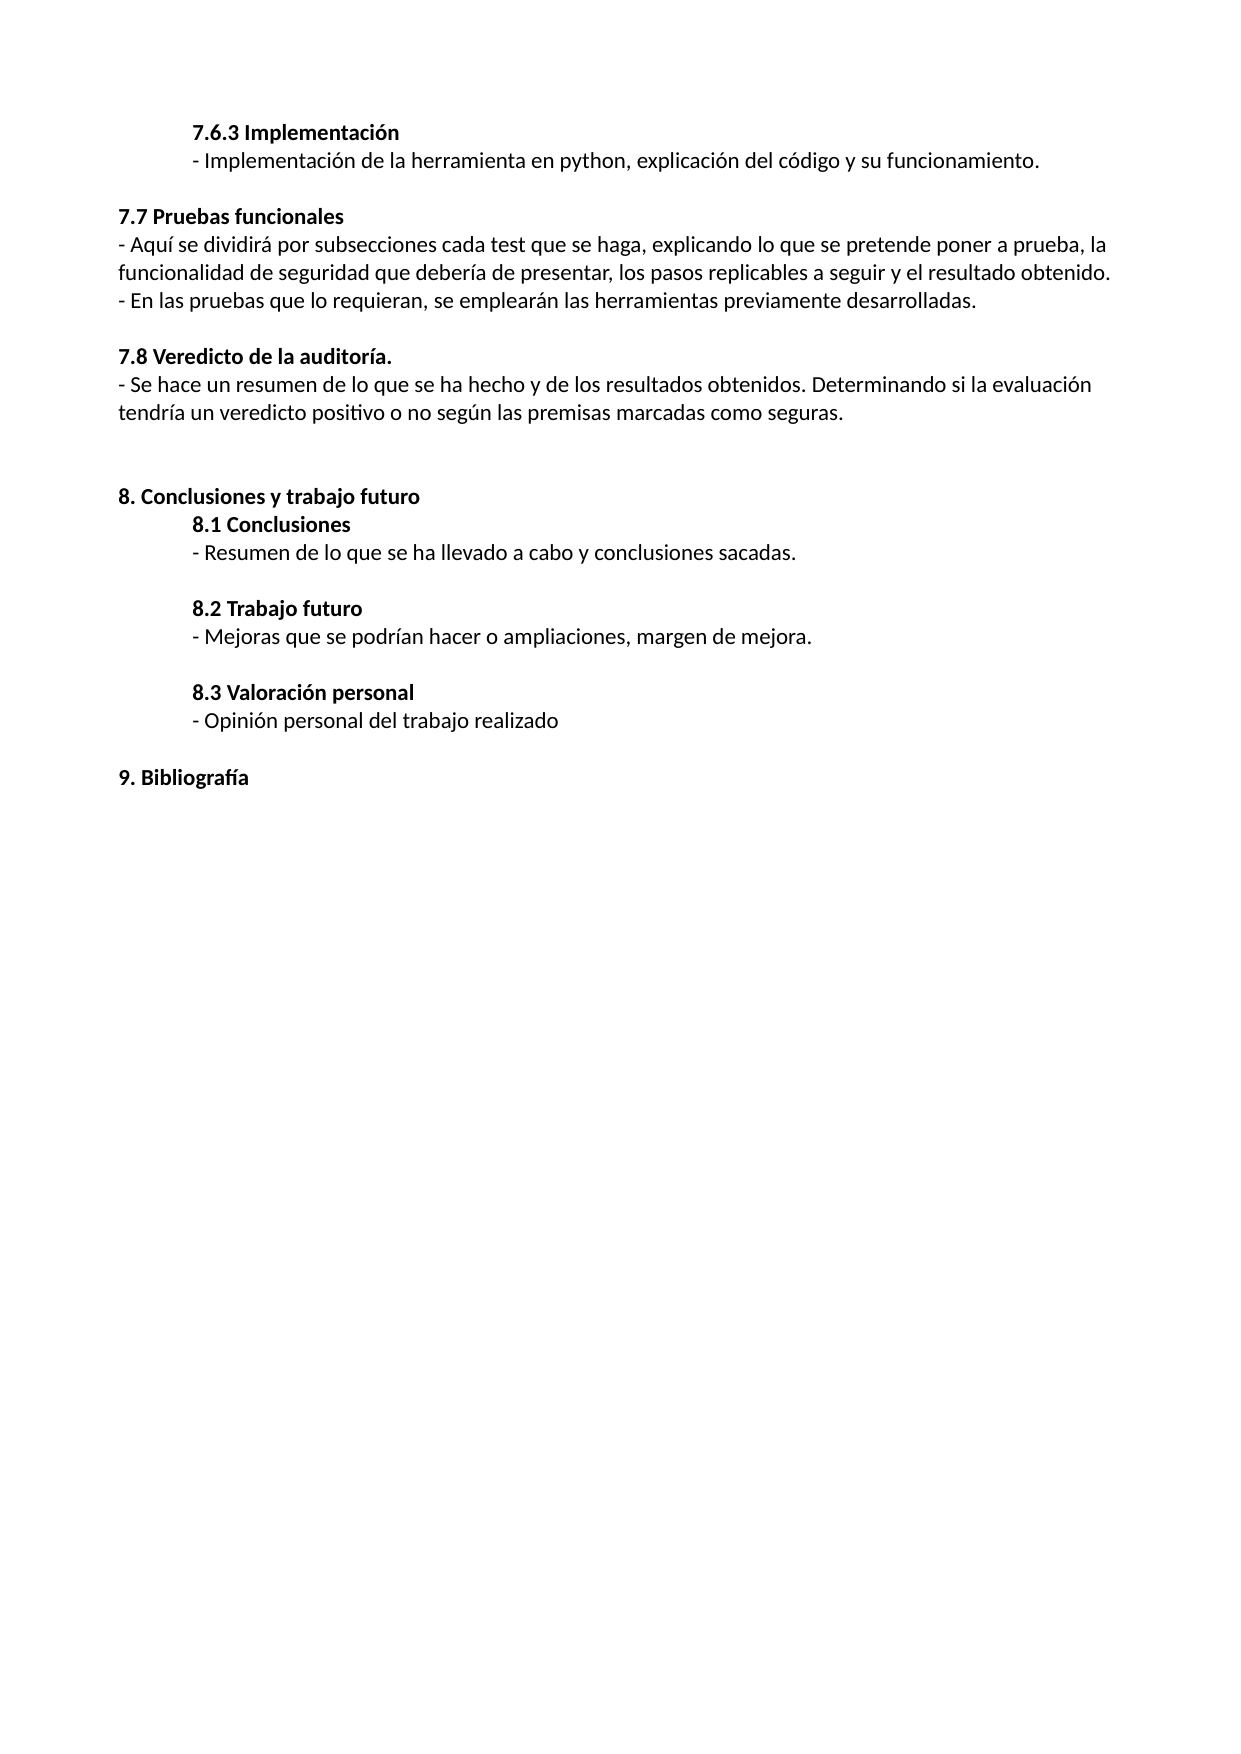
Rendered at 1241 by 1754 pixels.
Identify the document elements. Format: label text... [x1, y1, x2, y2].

text 7.7 Pruebas funcionales [118, 202, 1122, 230]
text - Implementación de la herramienta en python, explicación del código y su funcionamiento. [192, 146, 1122, 174]
text 7.8 Veredicto de la auditoría. [118, 342, 1122, 370]
text - En las pruebas que lo requieran, se emplearán las herramientas previamente desarrolladas. [118, 286, 1122, 314]
text 8.1 Conclusiones [192, 510, 1122, 538]
text 8.2 Trabajo futuro [192, 594, 1122, 622]
text - Resumen de lo que se ha llevado a cabo y conclusiones sacadas. [192, 538, 1122, 566]
text - Opinión personal del trabajo realizado [192, 707, 1122, 734]
text - Mejoras que se podrían hacer o ampliaciones, margen de mejora. [192, 622, 1122, 651]
text - Aquí se dividirá por subsecciones cada test que se haga, explicando lo que se pretende poner a prueba, la funcionalidad de seguridad que debería de presentar, los pasos replicables a seguir y el resultado obtenido. [118, 230, 1122, 286]
text 8. Conclusiones y trabajo futuro [118, 482, 1122, 510]
text 7.6.3 Implementación [192, 118, 1122, 146]
text - Se hace un resumen de lo que se ha hecho y de los resultados obtenidos. Determinando si la evaluación tendría un veredicto positivo o no según las premisas marcadas como seguras. [118, 370, 1122, 426]
text 9. Bibliografía [118, 763, 1122, 791]
text 8.3 Valoración personal [192, 678, 1122, 707]
